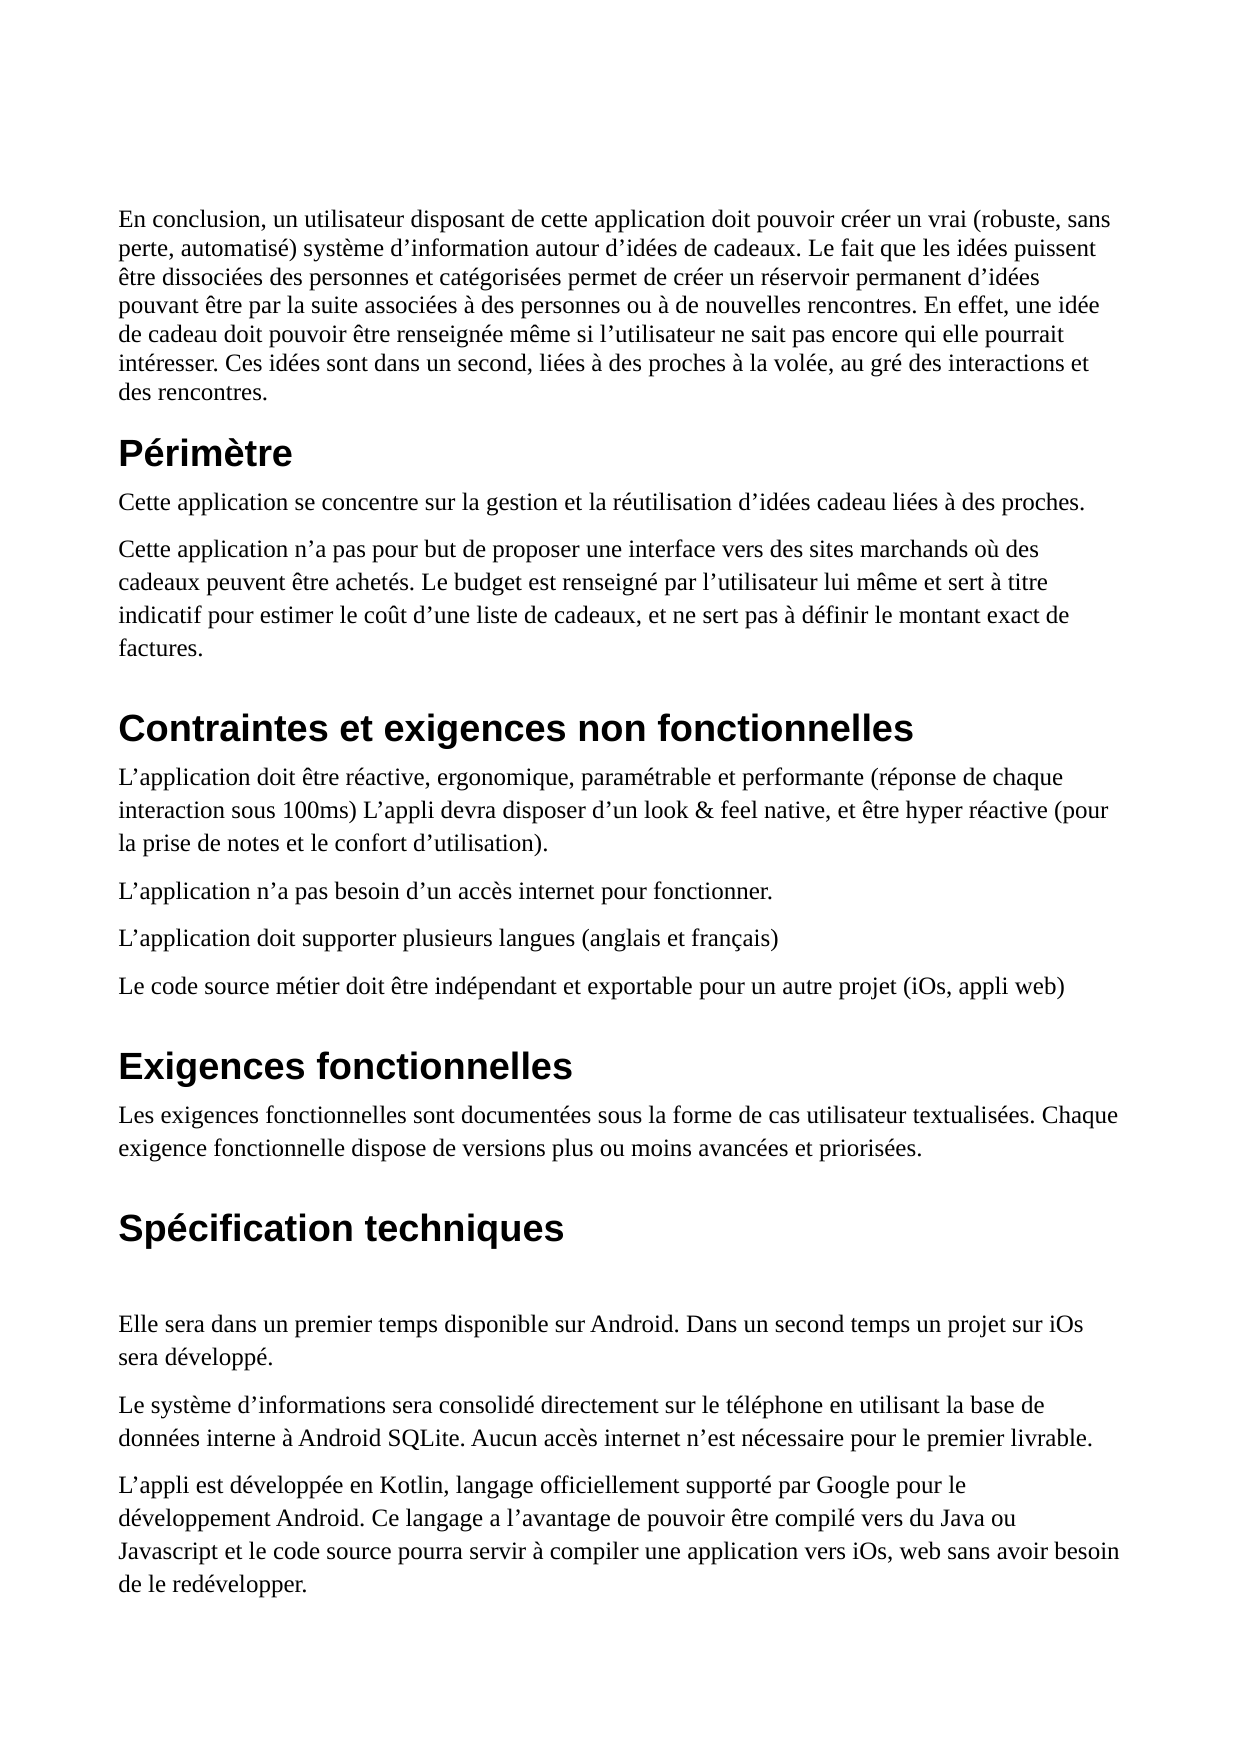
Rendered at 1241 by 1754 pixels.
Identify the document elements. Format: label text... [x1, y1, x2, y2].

subtitle Exigences fonctionnelles [118, 1044, 1122, 1087]
text Les exigences fonctionnelles sont documentées sous la forme de cas utilisateur textualisées. Chaque exigence fonctionnelle dispose de versions plus ou moins avancées et priorisées. [118, 1100, 1122, 1162]
subtitle Spécification techniques [118, 1205, 1122, 1249]
subtitle Périmètre [118, 431, 1122, 474]
text En conclusion, un utilisateur disposant de cette application doit pouvoir créer un vrai (robuste, sans perte, automatisé) système d’information autour d’idées de cadeaux. Le fait que les idées puissent être dissociées des personnes et catégorisées permet de créer un réservoir permanent d’idées pouvant être par la suite associées à des personnes ou à de nouvelles rencontres. En effet, une idée de cadeau doit pouvoir être renseignée même si l’utilisateur ne sait pas encore qui elle pourrait intéresser. Ces idées sont dans un second, liées à des proches à la volée, au gré des interactions et des rencontres. [118, 204, 1122, 406]
text L’appli est développée en Kotlin, langage officiellement supporté par Google pour le développement Android. Ce langage a l’avantage de pouvoir être compilé vers du Java ou Javascript et le code source pourra servir à compiler une application vers iOs, web sans avoir besoin de le redévelopper. [118, 1470, 1122, 1598]
subtitle Contraintes et exigences non fonctionnelles [118, 706, 1122, 750]
text L’application doit supporter plusieurs langues (anglais et français) [118, 923, 1122, 952]
text L’application doit être réactive, ergonomique, paramétrable et performante (réponse de chaque interaction sous 100ms) L’appli devra disposer d’un look & feel native, et être hyper réactive (pour la prise de notes et le confort d’utilisation). [118, 762, 1122, 857]
text Cette application n’a pas pour but de proposer une interface vers des sites marchands où des cadeaux peuvent être achetés. Le budget est renseigné par l’utilisateur lui même et sert à titre indicatif pour estimer le coût d’une liste de cadeaux, et ne sert pas à définir le montant exact de factures. [118, 534, 1122, 662]
text Elle sera dans un premier temps disponible sur Android. Dans un second temps un projet sur iOs sera développé. [118, 1309, 1122, 1371]
text Le code source métier doit être indépendant et exportable pour un autre projet (iOs, appli web) [118, 971, 1122, 1000]
text Le système d’informations sera consolidé directement sur le téléphone en utilisant la base de données interne à Android SQLite. Aucun accès internet n’est nécessaire pour le premier livrable. [118, 1390, 1122, 1452]
text L’application n’a pas besoin d’un accès internet pour fonctionner. [118, 876, 1122, 904]
text Cette application se concentre sur la gestion et la réutilisation d’idées cadeau liées à des proches. [118, 487, 1122, 516]
